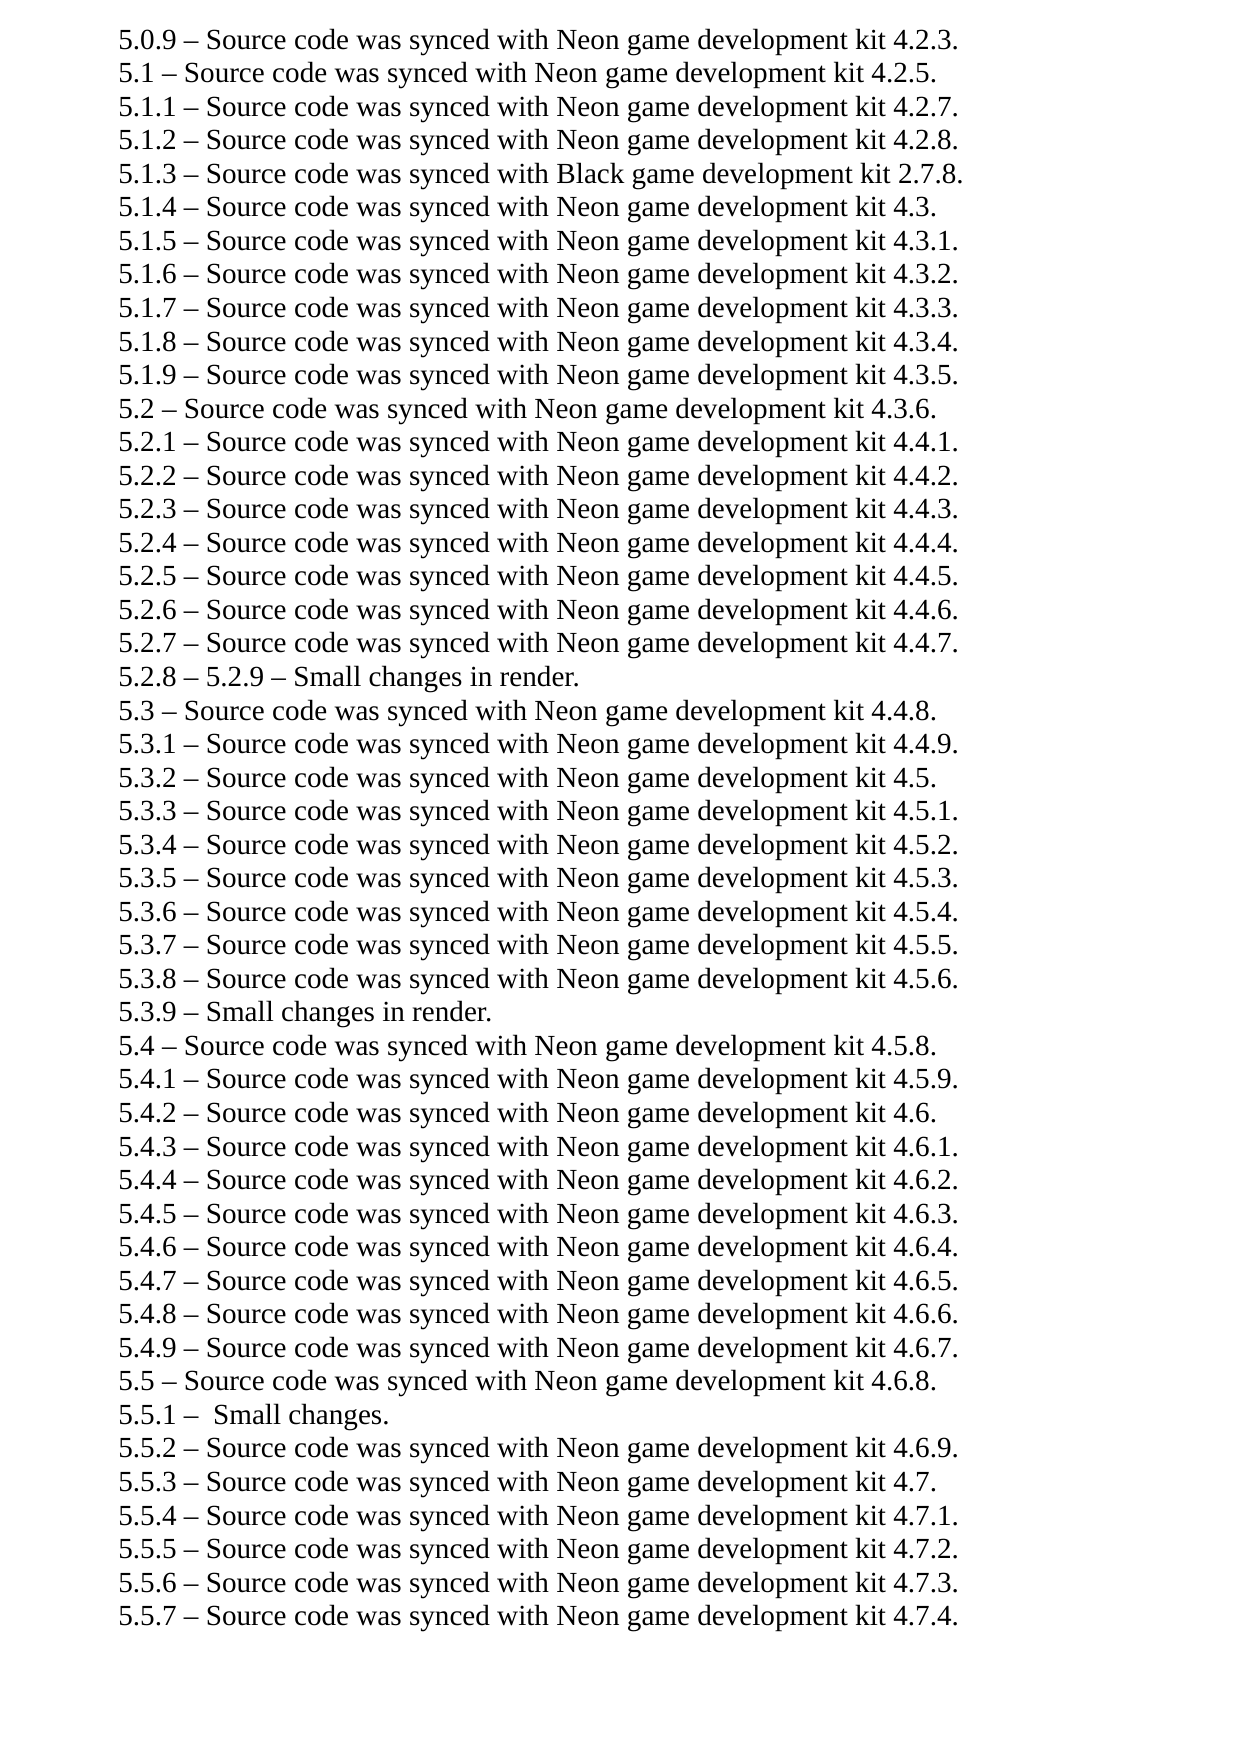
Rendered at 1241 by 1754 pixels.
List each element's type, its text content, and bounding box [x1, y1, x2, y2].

text 5.2.6 – Source code was synced with Neon game development kit 4.4.6. [118, 592, 1122, 626]
text 5.4.4 – Source code was synced with Neon game development kit 4.6.2. [118, 1162, 1122, 1196]
text 5.1.5 – Source code was synced with Neon game development kit 4.3.1. [118, 223, 1122, 257]
text 5.3.6 – Source code was synced with Neon game development kit 4.5.4. [118, 894, 1122, 927]
text 5.2.2 – Source code was synced with Neon game development kit 4.4.2. [118, 458, 1122, 491]
text 5.4.2 – Source code was synced with Neon game development kit 4.6. [118, 1095, 1122, 1129]
text 5.5.1 – Small changes. [118, 1397, 1122, 1431]
text 5.1.6 – Source code was synced with Neon game development kit 4.3.2. [118, 257, 1122, 290]
text 5.1.2 – Source code was synced with Neon game development kit 4.2.8. [118, 122, 1122, 156]
text 5.1 – Source code was synced with Neon game development kit 4.2.5. [118, 55, 1122, 89]
text 5.3.9 – Small changes in render. [118, 994, 1122, 1028]
text 5.4.5 – Source code was synced with Neon game development kit 4.6.3. [118, 1196, 1122, 1229]
text 5.2.4 – Source code was synced with Neon game development kit 4.4.4. [118, 525, 1122, 558]
text 5.2.5 – Source code was synced with Neon game development kit 4.4.5. [118, 558, 1122, 592]
text 5.4.6 – Source code was synced with Neon game development kit 4.6.4. [118, 1229, 1122, 1263]
text 5.5 – Source code was synced with Neon game development kit 4.6.8. [118, 1363, 1122, 1397]
text 5.0.9 – Source code was synced with Neon game development kit 4.2.3. [118, 22, 1122, 55]
text 5.3.3 – Source code was synced with Neon game development kit 4.5.1. [118, 793, 1122, 827]
text 5.3.2 – Source code was synced with Neon game development kit 4.5. [118, 760, 1122, 793]
text 5.4.7 – Source code was synced with Neon game development kit 4.6.5. [118, 1263, 1122, 1296]
text 5.3.7 – Source code was synced with Neon game development kit 4.5.5. [118, 927, 1122, 961]
text 5.1.1 – Source code was synced with Neon game development kit 4.2.7. [118, 89, 1122, 122]
text 5.5.4 – Source code was synced with Neon game development kit 4.7.1. [118, 1498, 1122, 1531]
text 5.4.9 – Source code was synced with Neon game development kit 4.6.7. [118, 1330, 1122, 1363]
text 5.1.4 – Source code was synced with Neon game development kit 4.3. [118, 189, 1122, 223]
text 5.3.4 – Source code was synced with Neon game development kit 4.5.2. [118, 827, 1122, 860]
text 5.3.1 – Source code was synced with Neon game development kit 4.4.9. [118, 726, 1122, 760]
text 5.3.5 – Source code was synced with Neon game development kit 4.5.3. [118, 860, 1122, 894]
text 5.2.1 – Source code was synced with Neon game development kit 4.4.1. [118, 424, 1122, 458]
text 5.2.3 – Source code was synced with Neon game development kit 4.4.3. [118, 491, 1122, 525]
text 5.4.3 – Source code was synced with Neon game development kit 4.6.1. [118, 1129, 1122, 1162]
text 5.3 – Source code was synced with Neon game development kit 4.4.8. [118, 693, 1122, 726]
text 5.5.7 – Source code was synced with Neon game development kit 4.7.4. [118, 1598, 1122, 1632]
text 5.1.9 – Source code was synced with Neon game development kit 4.3.5. [118, 357, 1122, 391]
text 5.5.2 – Source code was synced with Neon game development kit 4.6.9. [118, 1431, 1122, 1464]
text 5.2.7 – Source code was synced with Neon game development kit 4.4.7. [118, 626, 1122, 659]
text 5.4.8 – Source code was synced with Neon game development kit 4.6.6. [118, 1296, 1122, 1330]
text 5.5.5 – Source code was synced with Neon game development kit 4.7.2. [118, 1531, 1122, 1565]
text 5.4 – Source code was synced with Neon game development kit 4.5.8. [118, 1028, 1122, 1062]
text 5.1.8 – Source code was synced with Neon game development kit 4.3.4. [118, 324, 1122, 357]
text 5.2 – Source code was synced with Neon game development kit 4.3.6. [118, 391, 1122, 424]
text 5.1.7 – Source code was synced with Neon game development kit 4.3.3. [118, 290, 1122, 324]
text 5.4.1 – Source code was synced with Neon game development kit 4.5.9. [118, 1062, 1122, 1095]
text 5.5.6 – Source code was synced with Neon game development kit 4.7.3. [118, 1565, 1122, 1598]
text 5.5.3 – Source code was synced with Neon game development kit 4.7. [118, 1464, 1122, 1498]
text 5.1.3 – Source code was synced with Black game development kit 2.7.8. [118, 156, 1122, 189]
text 5.2.8 – 5.2.9 – Small changes in render. [118, 659, 1122, 693]
text 5.3.8 – Source code was synced with Neon game development kit 4.5.6. [118, 961, 1122, 994]
